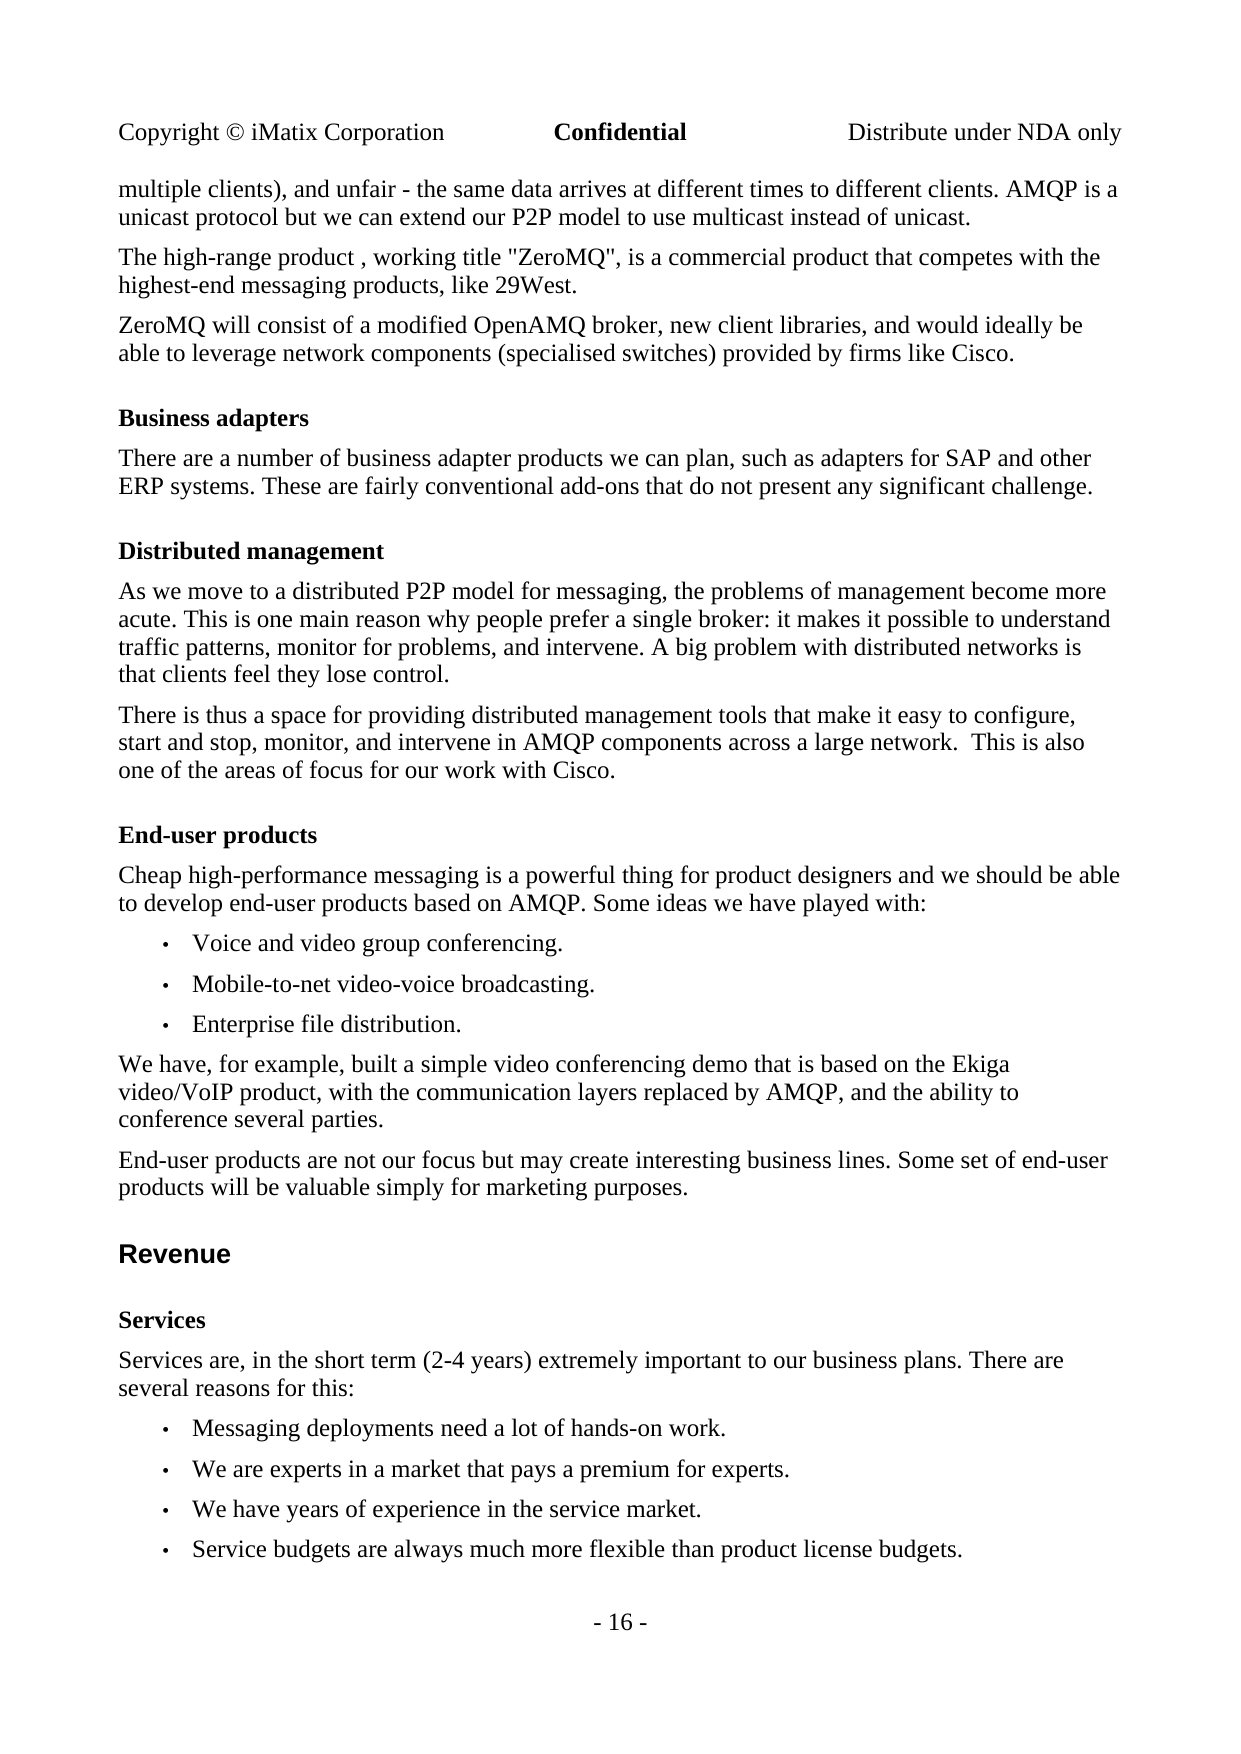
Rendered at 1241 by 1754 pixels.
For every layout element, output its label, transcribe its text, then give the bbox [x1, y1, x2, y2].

subtitle End-user products [118, 821, 1122, 849]
subtitle Distributed management [118, 537, 1122, 565]
subtitle Services [118, 1306, 1122, 1334]
text multiple clients), and unfair - the same data arrives at different times to different clients. AMQP is a unicast protocol but we can extend our P2P model to use multicast instead of unicast. [118, 175, 1122, 231]
text End-user products are not our focus but may create interesting business lines. Some set of end-user products will be valuable simply for marketing purposes. [118, 1146, 1122, 1201]
text There are a number of business adapter products we can plan, such as adapters for SAP and other ERP systems. These are fairly conventional add-ons that do not present any significant challenge. [118, 444, 1122, 500]
text There is thus a space for providing distributed management tools that make it easy to configure, start and stop, monitor, and intervene in AMQP components across a large network. This is also one of the areas of focus for our work with Cisco. [118, 701, 1122, 784]
list Messaging deployments need a lot of hands-on work. [162, 1414, 1122, 1442]
list Voice and video group conferencing. [162, 929, 1122, 957]
text We have, for example, built a simple video conferencing demo that is based on the Ekiga video/VoIP product, with the communication layers replaced by AMQP, and the ability to conference several parties. [118, 1050, 1122, 1133]
list Service budgets are always much more flexible than product license budgets. [162, 1535, 1122, 1563]
list Enterprise file distribution. [162, 1010, 1122, 1038]
subtitle Business adapters [118, 404, 1122, 432]
text ZeroMQ will consist of a modified OpenAMQ broker, new client libraries, and would ideally be able to leverage network components (specialised switches) provided by firms like Cisco. [118, 311, 1122, 367]
text Services are, in the short term (2-4 years) extremely important to our business plans. There are several reasons for this: [118, 1347, 1122, 1402]
text The high-range product , working title "ZeroMQ", is a commercial product that competes with the highest-end messaging products, like 29West. [118, 243, 1122, 299]
list Mobile-to-net video-voice broadcasting. [162, 970, 1122, 997]
list We are experts in a market that pays a premium for experts. [162, 1455, 1122, 1482]
list We have years of experience in the service market. [162, 1495, 1122, 1523]
text Cheap high-performance messaging is a powerful thing for product designers and we should be able to develop end-user products based on AMQP. Some ideas we have played with: [118, 862, 1122, 917]
text As we move to a distributed P2P model for messaging, the problems of management become more acute. This is one main reason why people prefer a single broker: it makes it possible to understand traffic patterns, monitor for problems, and intervene. A big problem with distributed networks is that clients feel they lose control. [118, 577, 1122, 688]
subtitle Revenue [118, 1239, 1122, 1269]
